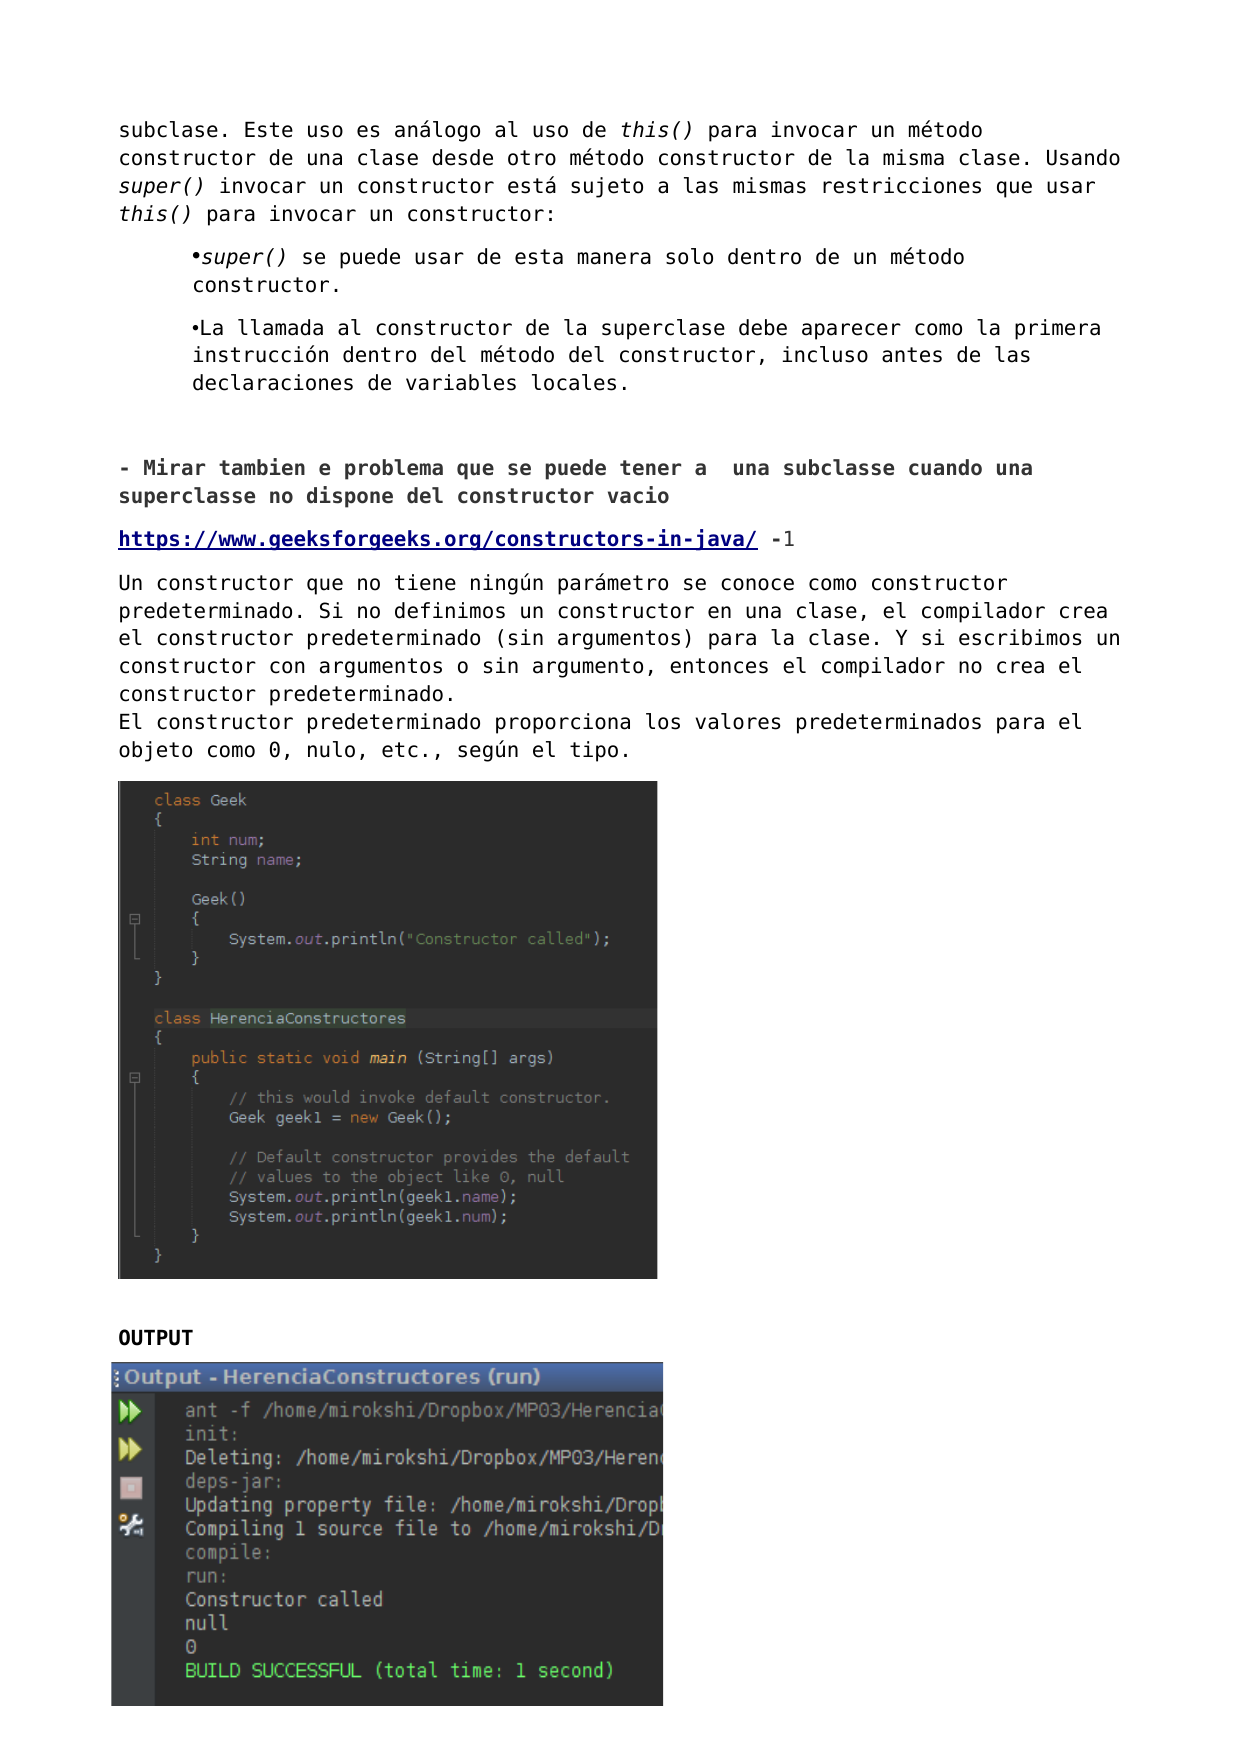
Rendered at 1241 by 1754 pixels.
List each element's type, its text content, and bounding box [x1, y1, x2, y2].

list super() se puede usar de esta manera solo dentro de un método constructor. [118, 245, 1122, 298]
text OUTPUT [118, 1326, 1122, 1350]
picture [118, 781, 658, 1279]
text - Mirar tambien e problema que se puede tener a una subclasse cuando una superclasse no dispone del constructor vacio [118, 456, 1122, 508]
list La llamada al constructor de la superclase debe aparecer como la primera instrucción dentro del método del constructor, incluso antes de las declaraciones de variables locales. [118, 316, 1122, 396]
text subclase. Este uso es análogo al uso de this() para invocar un método constructor de una clase desde otro método constructor de la misma clase. Usando super() invocar un constructor está sujeto a las mismas restricciones que usar this() para invocar un constructor: [118, 118, 1122, 226]
text Un constructor que no tiene ningún parámetro se conoce como constructor predeterminado. Si no definimos un constructor en una clase, el compilador crea el constructor predeterminado (sin argumentos) para la clase. Y si escribimos un constructor con argumentos o sin argumento, entonces el compilador no crea el constructor predeterminado. El constructor predeterminado proporciona los valores predeterminados para el objeto como 0, nulo, etc., según el tipo. [118, 571, 1122, 762]
text https://www.geeksforgeeks.org/constructors-in-java/ -1 [118, 527, 1122, 552]
picture [111, 1362, 664, 1706]
